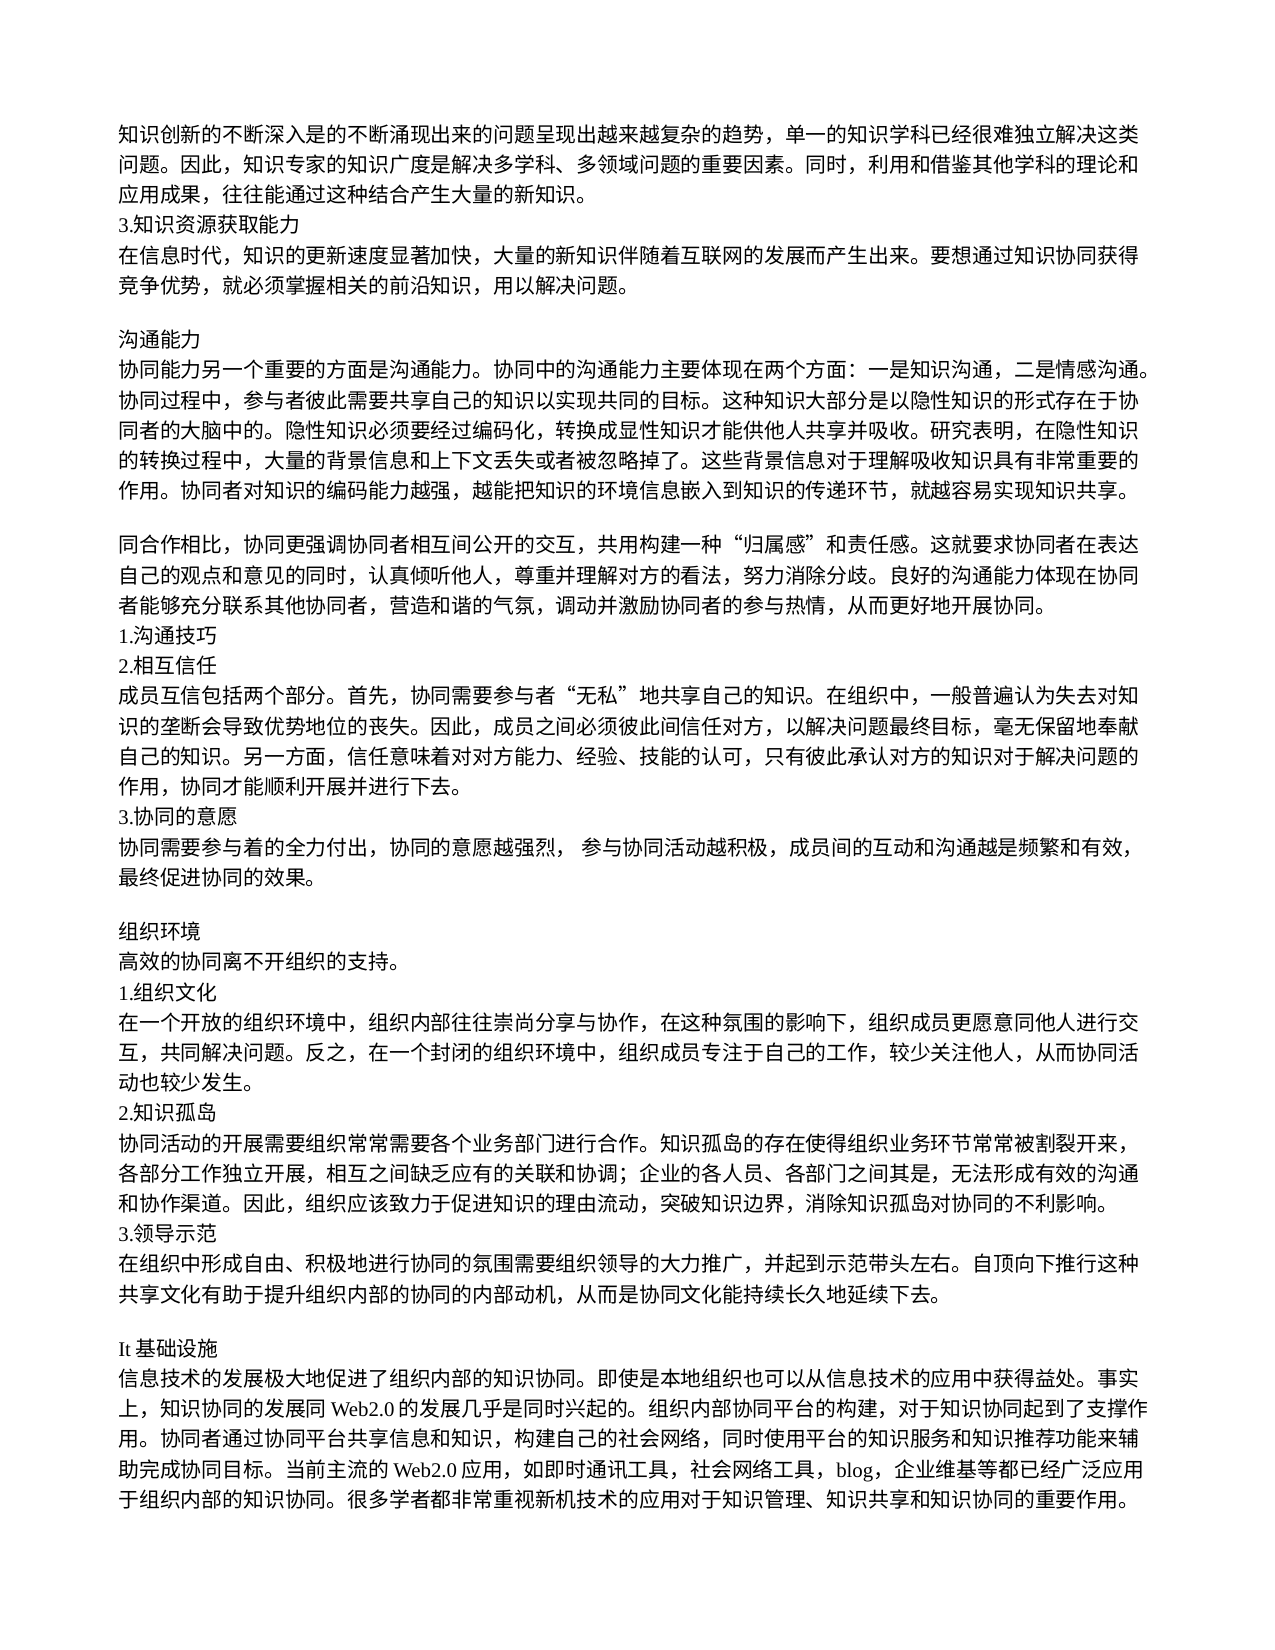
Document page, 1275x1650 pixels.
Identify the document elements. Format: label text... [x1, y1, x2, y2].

text 1.沟通技巧 [118, 619, 1157, 649]
text 1.组织文化 [118, 976, 1157, 1006]
text 协同需要参与着的全力付出，协同的意愿越强烈， 参与协同活动越积极，成员间的互动和沟通越是频繁和有效，最终促进协同的效果。 [118, 831, 1157, 891]
text 2.相互信任 [118, 649, 1157, 680]
text It基础设施 [118, 1332, 1157, 1362]
text 组织环境 [118, 915, 1157, 946]
text 3.协同的意愿 [118, 801, 1157, 831]
text 在组织中形成自由、积极地进行协同的氛围需要组织领导的大力推广，并起到示范带头左右。自顶向下推行这种共享文化有助于提升组织内部的协同的内部动机，从而是协同文化能持续长久地延续下去。 [118, 1248, 1157, 1308]
text 成员互信包括两个部分。首先，协同需要参与者“无私”地共享自己的知识。在组织中，一般普遍认为失去对知识的垄断会导致优势地位的丧失。因此，成员之间必须彼此间信任对方，以解决问题最终目标，毫无保留地奉献自己的知识。另一方面，信任意味着对对方能力、经验、技能的认可，只有彼此承认对方的知识对于解决问题的作用，协同才能顺利开展并进行下去。 [118, 680, 1157, 801]
text 协同能力另一个重要的方面是沟通能力。协同中的沟通能力主要体现在两个方面：一是知识沟通，二是情感沟通。协同过程中，参与者彼此需要共享自己的知识以实现共同的目标。这种知识大部分是以隐性知识的形式存在于协同者的大脑中的。隐性知识必须要经过编码化，转换成显性知识才能供他人共享并吸收。研究表明，在隐性知识的转换过程中，大量的背景信息和上下文丢失或者被忽略掉了。这些背景信息对于理解吸收知识具有非常重要的作用。协同者对知识的编码能力越强，越能把知识的环境信息嵌入到知识的传递环节，就越容易实现知识共享。 [118, 354, 1157, 505]
text 3.知识资源获取能力 [118, 209, 1157, 239]
text 知识创新的不断深入是的不断涌现出来的问题呈现出越来越复杂的趋势，单一的知识学科已经很难独立解决这类问题。因此，知识专家的知识广度是解决多学科、多领域问题的重要因素。同时，利用和借鉴其他学科的理论和应用成果，往往能通过这种结合产生大量的新知识。 [118, 118, 1157, 209]
text 高效的协同离不开组织的支持。 [118, 946, 1157, 976]
text 2.知识孤岛 [118, 1097, 1157, 1127]
text 信息技术的发展极大地促进了组织内部的知识协同。即使是本地组织也可以从信息技术的应用中获得益处。事实上，知识协同的发展同Web2.0的发展几乎是同时兴起的。组织内部协同平台的构建，对于知识协同起到了支撑作用。协同者通过协同平台共享信息和知识，构建自己的社会网络，同时使用平台的知识服务和知识推荐功能来辅助完成协同目标。当前主流的Web2.0应用，如即时通讯工具，社会网络工具，blog，企业维基等都已经广泛应用于组织内部的知识协同。很多学者都非常重视新机技术的应用对于知识管理、知识共享和知识协同的重要作用。 [118, 1362, 1157, 1513]
text 同合作相比，协同更强调协同者相互间公开的交互，共用构建一种“归属感”和责任感。这就要求协同者在表达自己的观点和意见的同时，认真倾听他人，尊重并理解对方的看法，努力消除分歧。良好的沟通能力体现在协同者能够充分联系其他协同者，营造和谐的气氛，调动并激励协同者的参与热情，从而更好地开展协同。 [118, 529, 1157, 619]
text 在信息时代，知识的更新速度显著加快，大量的新知识伴随着互联网的发展而产生出来。要想通过知识协同获得竞争优势，就必须掌握相关的前沿知识，用以解决问题。 [118, 239, 1157, 299]
text 在一个开放的组织环境中，组织内部往往崇尚分享与协作，在这种氛围的影响下，组织成员更愿意同他人进行交互，共同解决问题。反之，在一个封闭的组织环境中，组织成员专注于自己的工作，较少关注他人，从而协同活动也较少发生。 [118, 1006, 1157, 1097]
text 协同活动的开展需要组织常常需要各个业务部门进行合作。知识孤岛的存在使得组织业务环节常常被割裂开来，各部分工作独立开展，相互之间缺乏应有的关联和协调；企业的各人员、各部门之间其是，无法形成有效的沟通和协作渠道。因此，组织应该致力于促进知识的理由流动，突破知识边界，消除知识孤岛对协同的不利影响。 [118, 1127, 1157, 1217]
text 3.领导示范 [118, 1217, 1157, 1248]
text 沟通能力 [118, 323, 1157, 354]
